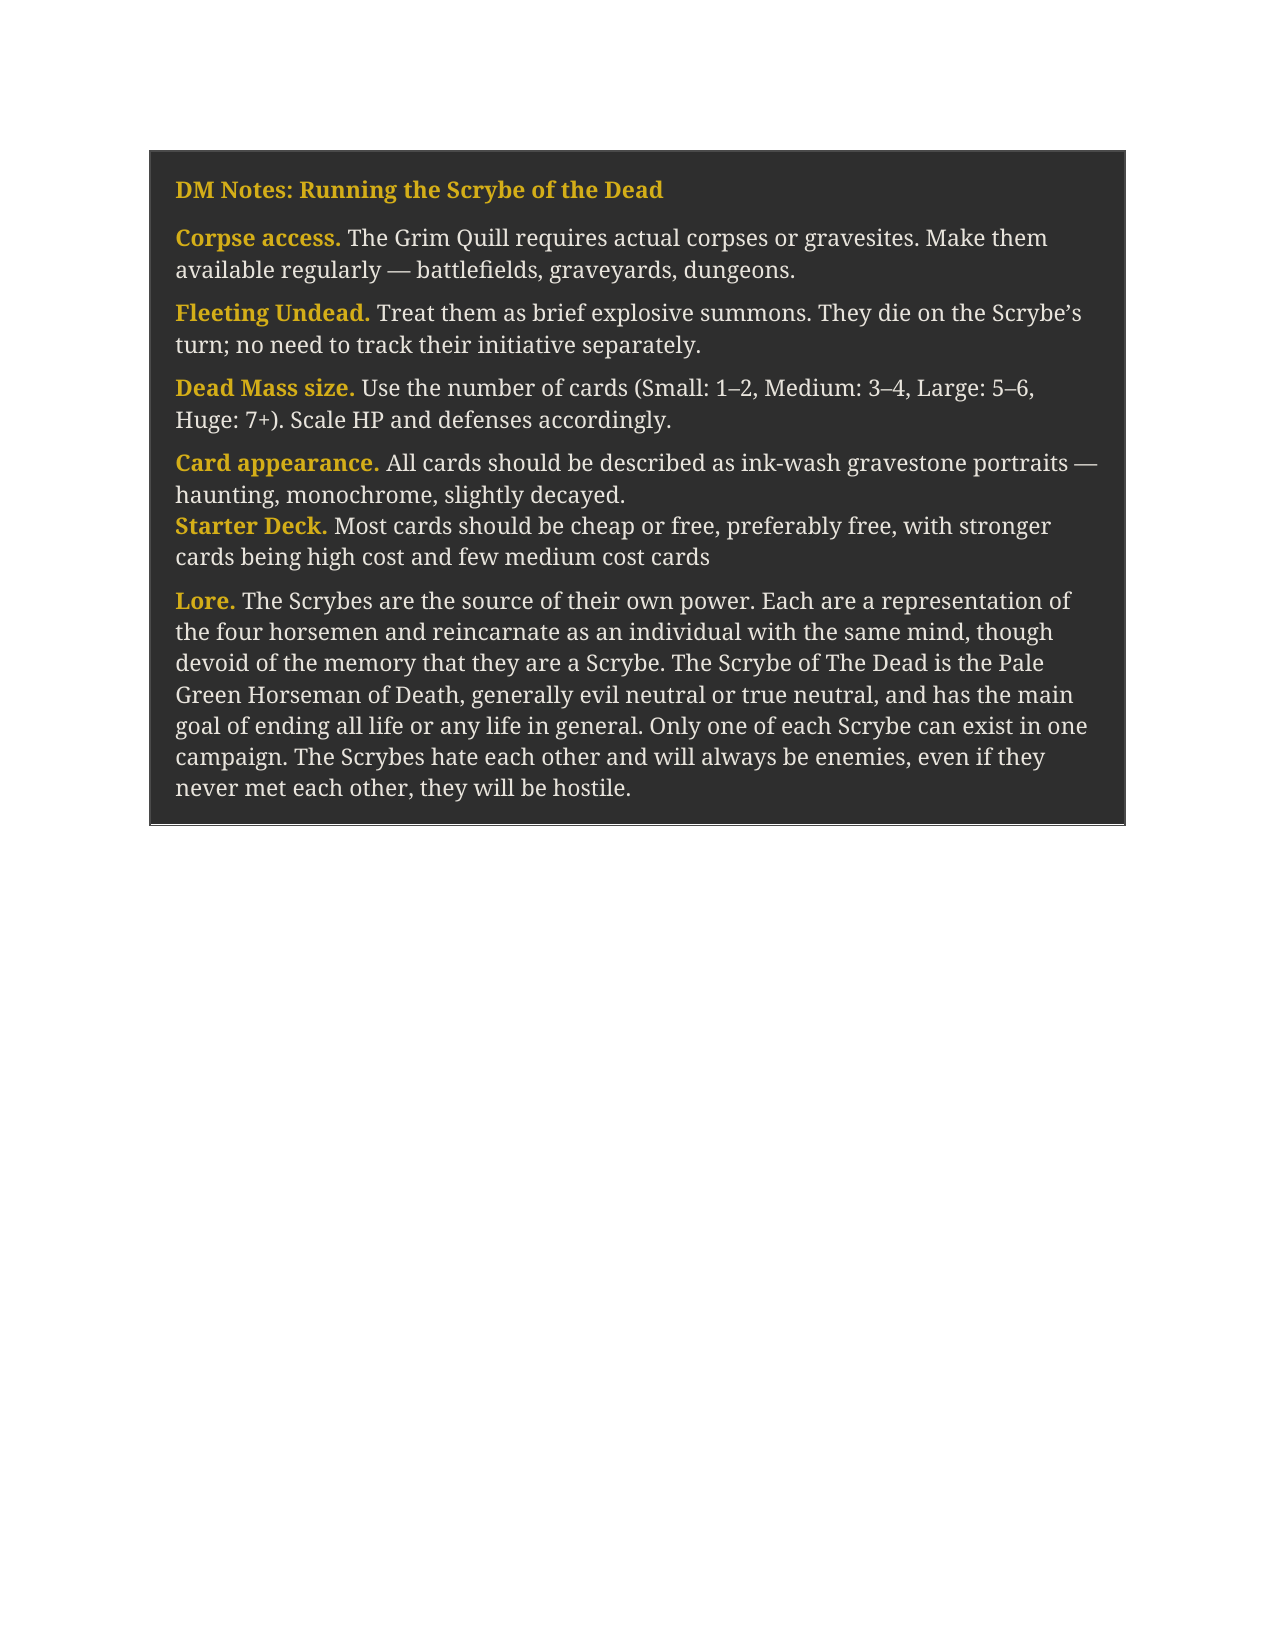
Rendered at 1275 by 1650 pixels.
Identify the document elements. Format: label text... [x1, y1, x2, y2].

table_header DM Notes: Running the Scrybe of the Dead Corpse access. The Grim Quill requires actual corpses or gravesites. Make them available regularly — battlefields, graveyards, dungeons. Fleeting Undead. Treat them as brief explosive summons. They die on the Scrybe’s turn; no need to track their initiative separately. Dead Mass size. Use the number of cards (Small: 1–2, Medium: 3–4, Large: 5–6, Huge: 7+). Scale HP and defenses accordingly. Card appearance. All cards should be described as ink-wash gravestone portraits — haunting, monochrome, slightly decayed. Starter Deck. Most cards should be cheap or free, preferably free, with stronger cards being high cost and few medium cost cards Lore. The Scrybes are the source of their own power. Each are a representation of the four horsemen and reincarnate as an individual with the same mind, though devoid of the memory that they are a Scrybe. The Scrybe of The Dead is the Pale Green Horseman of Death, generally evil neutral or true neutral, and has the main goal of ending all life or any life in general. Only one of each Scrybe can exist in one campaign. The Scrybes hate each other and will always be enemies, even if they never met each other, they will be hostile. [151, 152, 1124, 824]
